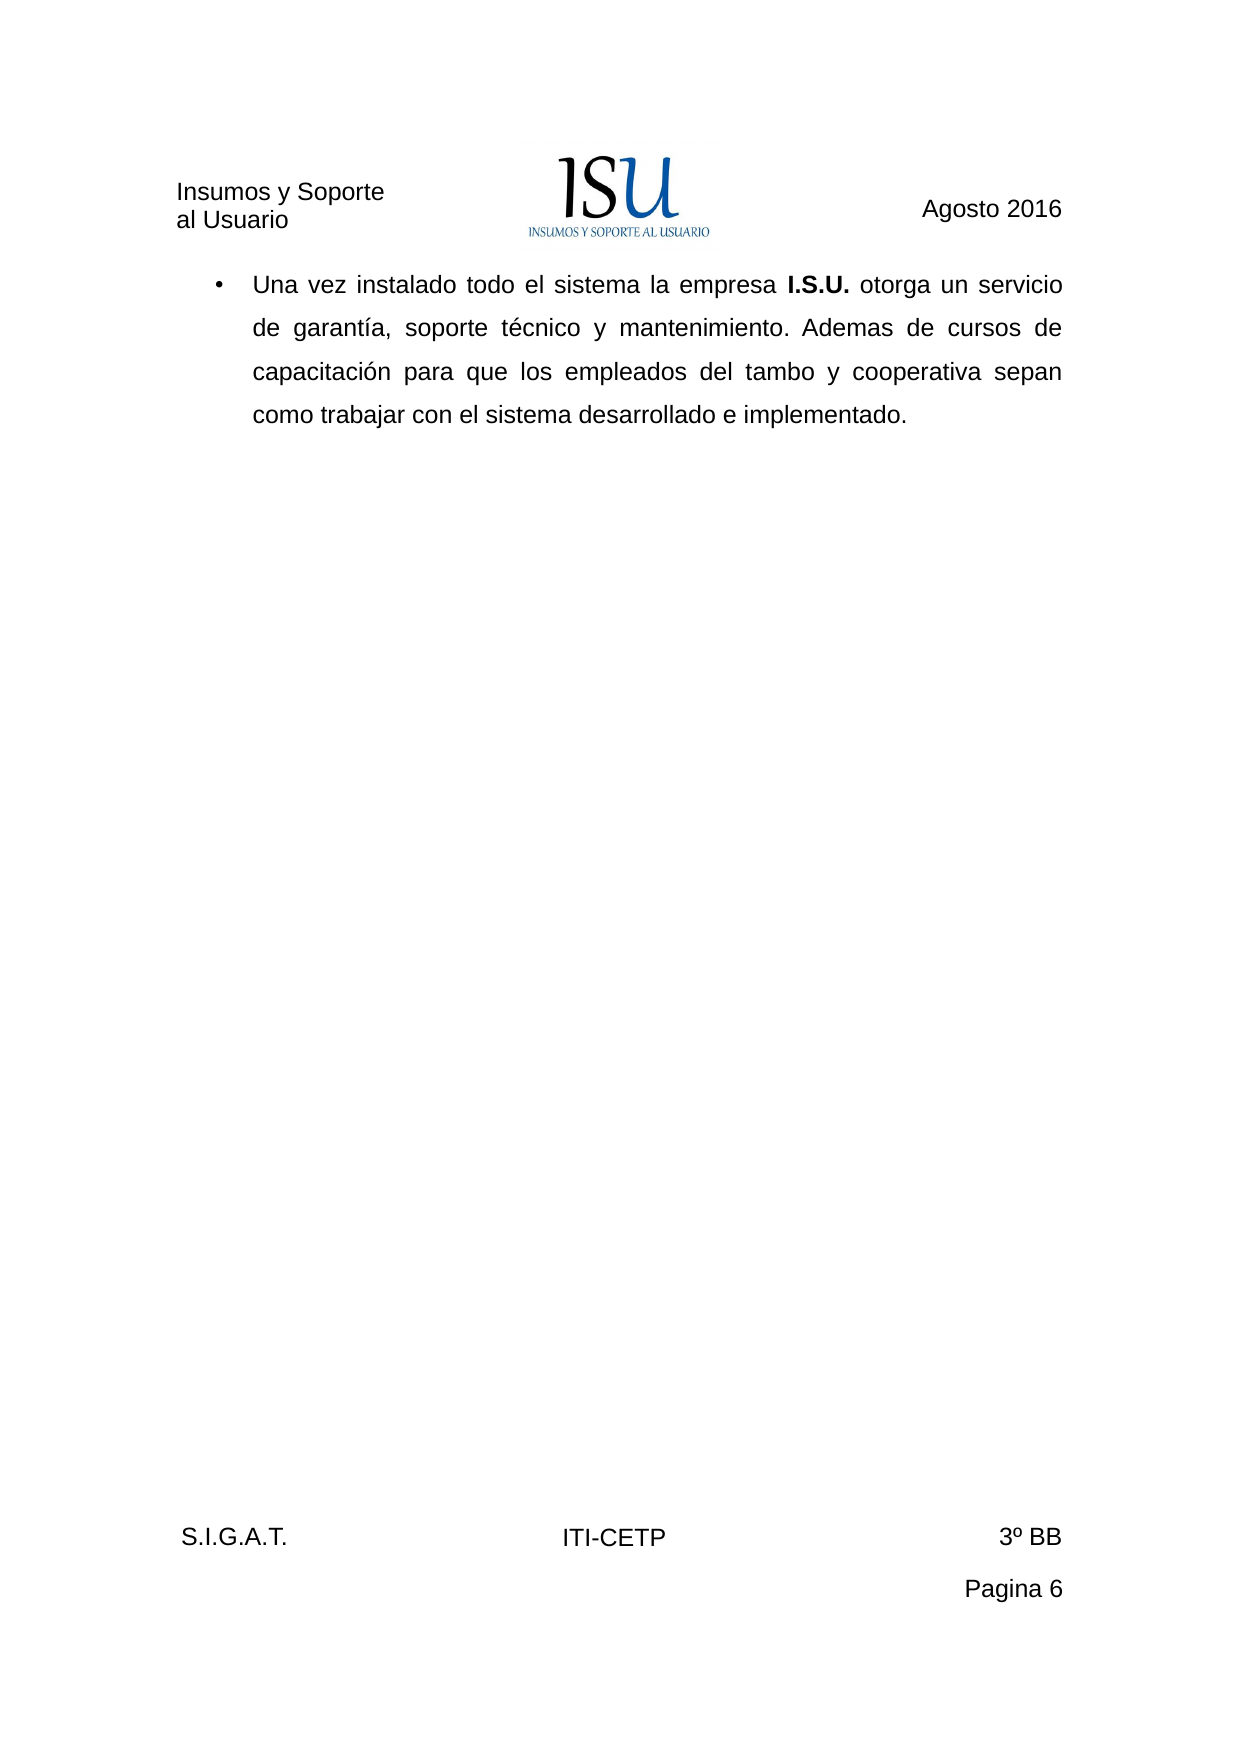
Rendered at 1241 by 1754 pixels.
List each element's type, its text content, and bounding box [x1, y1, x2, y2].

list Una vez instalado todo el sistema la empresa I.S.U. otorga un servicio de garantía, soporte técnico y mantenimiento. Ademas de cursos de capacitación para que los empleados del tambo y cooperativa sepan como trabajar con el sistema desarrollado e implementado. [215, 270, 1063, 428]
picture [517, 138, 723, 252]
